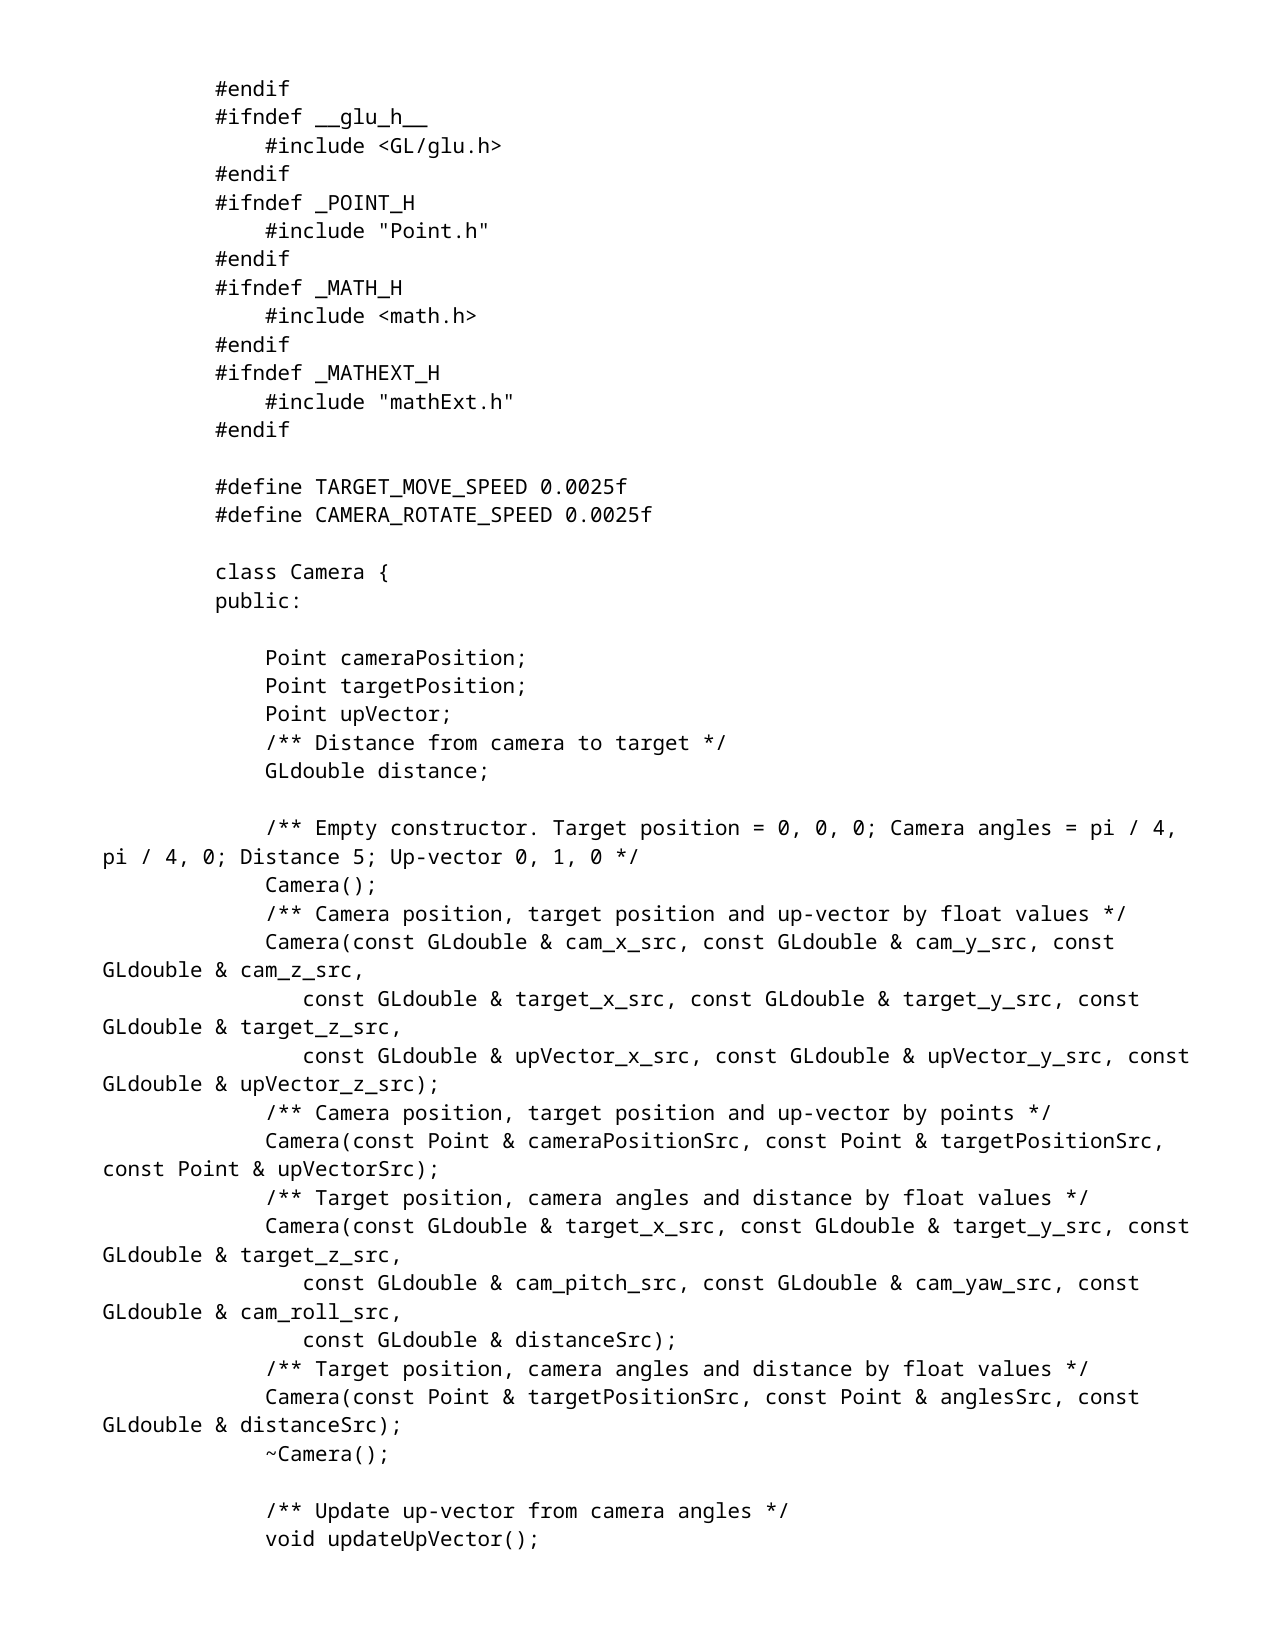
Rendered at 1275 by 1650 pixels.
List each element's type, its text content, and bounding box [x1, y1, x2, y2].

text Point cameraPosition; [102, 643, 1208, 671]
text Camera(const GLdouble & target_x_src, const GLdouble & target_y_src, const GLdouble & target_z_src, [102, 1211, 1208, 1268]
text Point upVector; [102, 699, 1208, 728]
text #include <math.h> [102, 301, 1208, 330]
text /** Update up-vector from camera angles */ [102, 1496, 1208, 1524]
text Camera(); [102, 870, 1208, 899]
text const GLdouble & cam_pitch_src, const GLdouble & cam_yaw_src, const GLdouble & cam_roll_src, [102, 1268, 1208, 1325]
text Camera(const Point & cameraPositionSrc, const Point & targetPositionSrc, const Point & upVectorSrc); [102, 1126, 1208, 1183]
text #define TARGET_MOVE_SPEED 0.0025f [102, 472, 1208, 501]
text /** Camera position, target position and up-vector by points */ [102, 1098, 1208, 1126]
text /** Target position, camera angles and distance by float values */ [102, 1183, 1208, 1211]
text #ifndef _MATHEXT_H [102, 358, 1208, 387]
text Camera(const Point & targetPositionSrc, const Point & anglesSrc, const GLdouble & distanceSrc); [102, 1382, 1208, 1439]
text GLdouble distance; [102, 756, 1208, 785]
text void updateUpVector(); [102, 1524, 1208, 1553]
text Camera(const GLdouble & cam_x_src, const GLdouble & cam_y_src, const GLdouble & cam_z_src, [102, 927, 1208, 984]
text /** Distance from camera to target */ [102, 728, 1208, 756]
text ~Camera(); [102, 1439, 1208, 1467]
text #endif [102, 415, 1208, 444]
text #define CAMERA_ROTATE_SPEED 0.0025f [102, 501, 1208, 529]
text #endif [102, 330, 1208, 358]
text #ifndef __glu_h__ [102, 102, 1208, 131]
text const GLdouble & upVector_x_src, const GLdouble & upVector_y_src, const GLdouble & upVector_z_src); [102, 1041, 1208, 1098]
text #ifndef _MATH_H [102, 273, 1208, 301]
text /** Camera position, target position and up-vector by float values */ [102, 899, 1208, 927]
text #include <GL/glu.h> [102, 131, 1208, 159]
text /** Empty constructor. Target position = 0, 0, 0; Camera angles = pi / 4, pi / 4, 0; Distance 5; Up-vector 0, 1, 0 */ [102, 813, 1208, 870]
text #endif [102, 244, 1208, 273]
text #endif [102, 159, 1208, 188]
text public: [102, 586, 1208, 614]
text const GLdouble & distanceSrc); [102, 1325, 1208, 1354]
text #ifndef _POINT_H [102, 188, 1208, 216]
text const GLdouble & target_x_src, const GLdouble & target_y_src, const GLdouble & target_z_src, [102, 984, 1208, 1041]
text #include "Point.h" [102, 216, 1208, 244]
text /** Target position, camera angles and distance by float values */ [102, 1354, 1208, 1382]
text Point targetPosition; [102, 671, 1208, 699]
text #include "mathExt.h" [102, 387, 1208, 415]
text class Camera { [102, 557, 1208, 586]
text #endif [102, 74, 1208, 102]
